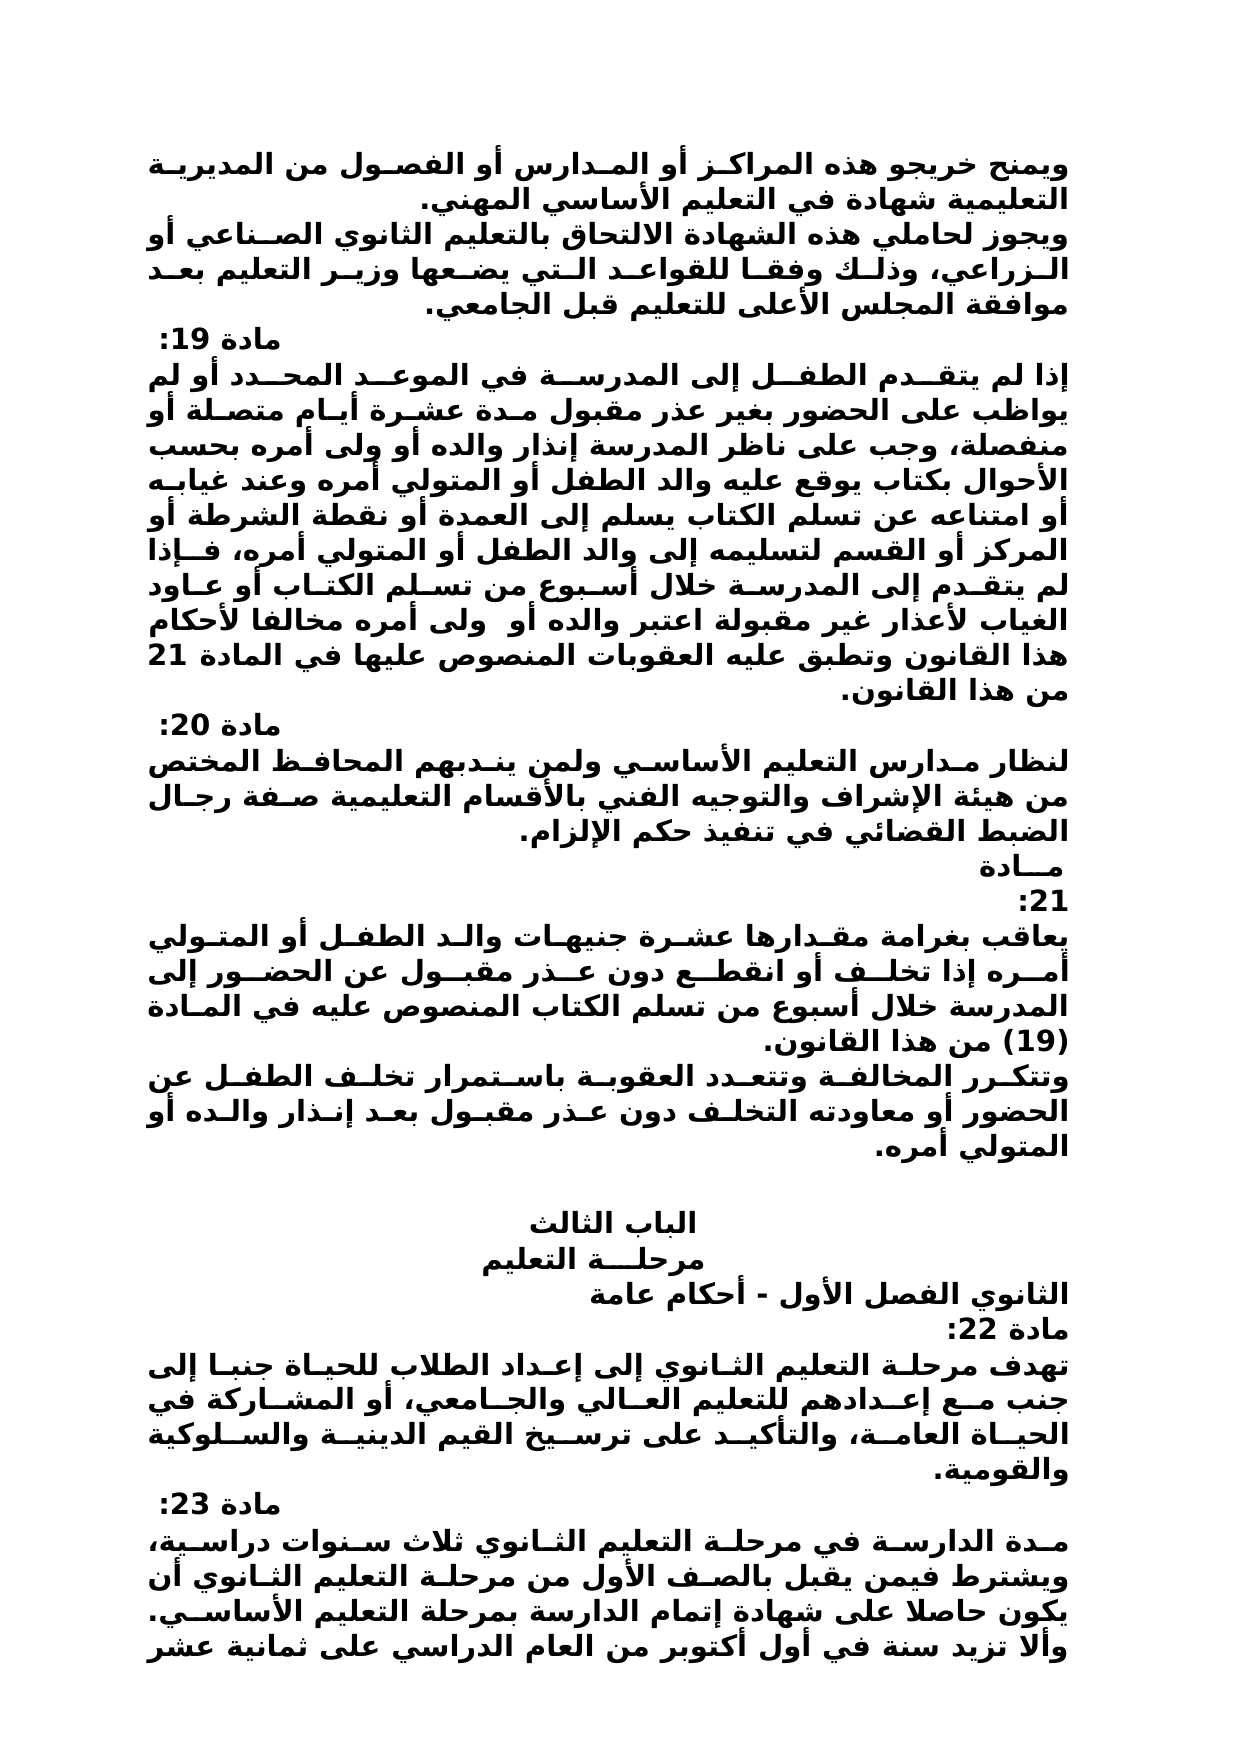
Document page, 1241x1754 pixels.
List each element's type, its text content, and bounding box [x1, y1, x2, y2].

text ويمنح خريجو هذه المراكز أو المدارس أو الفصول من المديرية التعليمية شهادة في التعليم الأساسي المهني. [147, 147, 1069, 216]
subtitle الباب الثالث [191, 1206, 1025, 1240]
text يعاقب بغرامة مقدارها عشرة جنيهات والد الطفل أو المتولي أمره إذا تخلف أو انقطع دون عذر مقبول عن الحضور إلى المدرسة خلال أسبوع من تسلم الكتاب المنصوص عليه في المادة (19) من هذا القانون. [147, 919, 1069, 1058]
text لنظار مدارس التعليم الأساسي ولمن يندبهم المحافظ المختص من هيئة الإشراف والتوجيه الفني بالأقسام التعليمية صفة رجال الضبط القضائي في تنفيذ حكم الإلزام. [147, 744, 1069, 848]
text ويجوز لحاملي هذه الشهادة الالتحاق بالتعليم الثانوي الصناعي أو الزراعي، وذلك وفقا للقواعد التي يضعها وزير التعليم بعد موافقة المجلس الأعلى للتعليم قبل الجامعي. [147, 217, 1069, 321]
text مادة 21: [979, 849, 1069, 918]
text مادة 20: [148, 708, 1071, 742]
text مادة 19: [148, 322, 1071, 356]
text مرحلة التعليم الثانوي الفصل الأول - أحكام عامة [481, 1243, 1069, 1312]
text مادة 23: [148, 1488, 1071, 1522]
text إذا لم يتقدم الطفل إلى المدرسة في الموعد المحدد أو لم يواظب على الحضور بغير عذر مقبول مدة عشرة أيام متصلة أو منفصلة، وجب على ناظر المدرسة إنذار والده أو ولى أمره بحسب الأحوال بكتاب يوقع عليه والد الطفل أو المتولي أمره وعند غيابه أو امتناعه عن تسلم الكتاب يسلم إلى العمدة أو نقطة الشرطة أو المركز أو القسم لتسليمه إلى والد الطفل أو المتولي أمره، فإذا لم يتقدم إلى المدرسة خلال أسبوع من تسلم الكتاب أو عاود الغياب لأعذار غير مقبولة اعتبر والده أو ولى أمره مخالفا لأحكام هذا القانون وتطبق عليه العقوبات المنصوص عليها في المادة 21 من هذا القانون. [147, 359, 1069, 707]
text مدة الدارسة في مرحلة التعليم الثانوي ثلاث سنوات دراسية، ويشترط فيمن يقبل بالصف الأول من مرحلة التعليم الثانوي أن يكون حاصلا على شهادة إتمام الدارسة بمرحلة التعليم الأساسي. وألا تزيد سنة في أول أكتوبر من العام الدراسي على ثمانية عشر عاما. ويصدر وزير التعليم القرارات المنظمة لحالات التجاوز عن السن. [147, 1524, 1069, 1663]
text مادة 22: [481, 1313, 1069, 1347]
text تهدف مرحلة التعليم الثانوي إلى إعداد الطلاب للحياة جنبا إلى جنب مع إعدادهم للتعليم العالي والجامعي، أو المشاركة في الحياة العامة، والتأكيد على ترسيخ القيم الدينية والسلوكية والقومية. [147, 1348, 1069, 1486]
text وتتكرر المخالفة وتتعدد العقوبة باستمرار تخلف الطفل عن الحضور أو معاودته التخلف دون عذر مقبول بعد إنذار والده أو المتولي أمره. [147, 1059, 1069, 1163]
